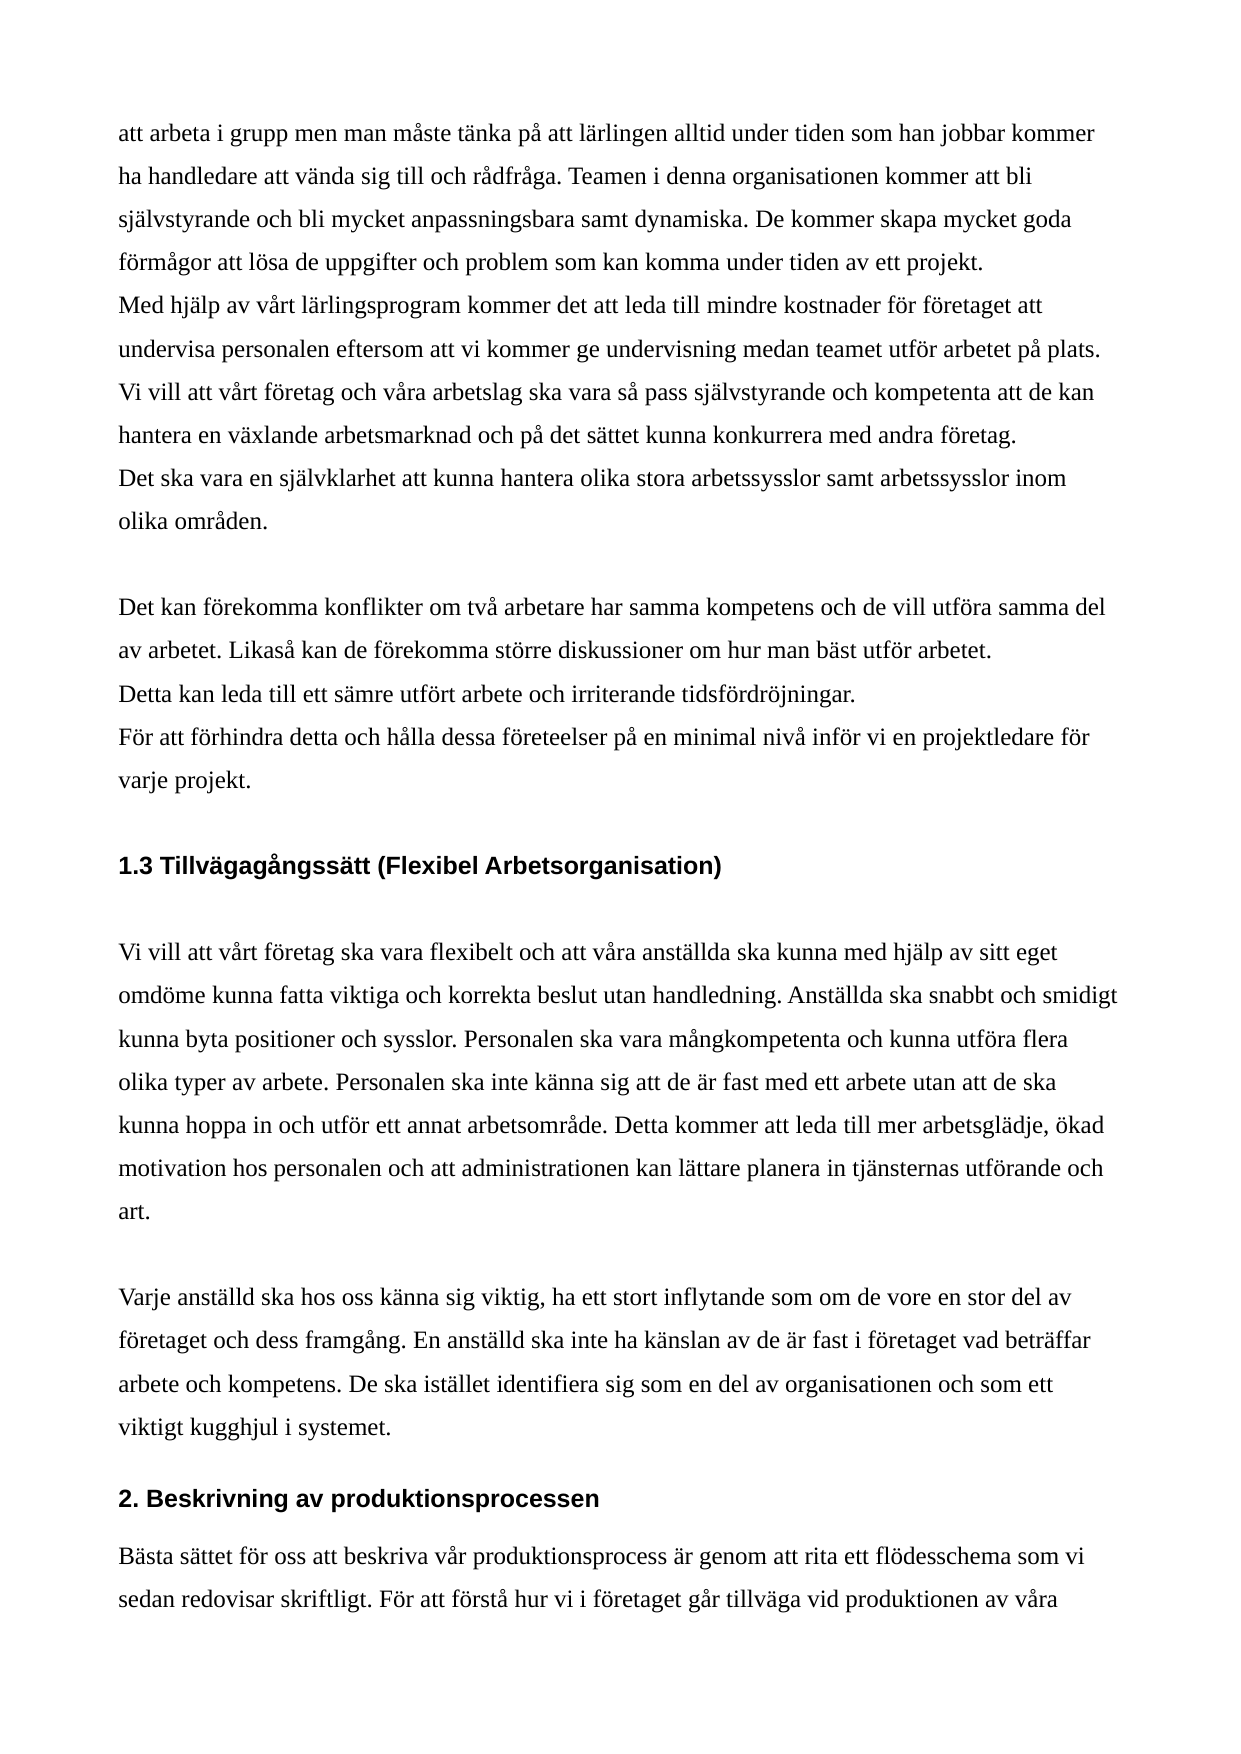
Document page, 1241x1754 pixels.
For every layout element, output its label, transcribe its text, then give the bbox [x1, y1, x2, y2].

text Det ska vara en självklarhet att kunna hantera olika stora arbetssysslor samt arbetssysslor inom olika områden. [118, 463, 1122, 535]
text Med hjälp av vårt lärlingsprogram kommer det att leda till mindre kostnader för företaget att undervisa personalen eftersom att vi kommer ge undervisning medan teamet utför arbetet på plats. [118, 291, 1122, 362]
text Detta kan leda till ett sämre utfört arbete och irriterande tidsfördröjningar. [118, 679, 1122, 707]
text 2. Beskrivning av produktionsprocessen [118, 1484, 1122, 1512]
text För att förhindra detta och hålla dessa företeelser på en minimal nivå inför vi en projektledare för varje projekt. [118, 722, 1122, 794]
text Vi vill att vårt företag ska vara flexibelt och att våra anställda ska kunna med hjälp av sitt eget omdöme kunna fatta viktiga och korrekta beslut utan handledning. Anställda ska snabbt och smidigt kunna byta positioner och sysslor. Personalen ska vara mångkompetenta och kunna utföra flera olika typer av arbete. Personalen ska inte känna sig att de är fast med ett arbete utan att de ska kunna hoppa in och utför ett annat arbetsområde. Detta kommer att leda till mer arbetsglädje, ökad motivation hos personalen och att administrationen kan lättare planera in tjänsternas utförande och art. [118, 937, 1122, 1225]
text att arbeta i grupp men man måste tänka på att lärlingen alltid under tiden som han jobbar kommer ha handledare att vända sig till och rådfråga. Teamen i denna organisationen kommer att bli självstyrande och bli mycket anpassningsbara samt dynamiska. De kommer skapa mycket goda förmågor att lösa de uppgifter och problem som kan komma under tiden av ett projekt. [118, 118, 1122, 276]
text Bästa sättet för oss att beskriva vår produktionsprocess är genom att rita ett flödesschema som vi sedan redovisar skriftligt. För att förstå hur vi i företaget går tillväga vid produktionen av våra [118, 1541, 1122, 1613]
text Varje anställd ska hos oss känna sig viktig, ha ett stort inflytande som om de vore en stor del av företaget och dess framgång. En anställd ska inte ha känslan av de är fast i företaget vad beträffar arbete och kompetens. De ska istället identifiera sig som en del av organisationen och som ett viktigt kugghjul i systemet. [118, 1282, 1122, 1441]
text Vi vill att vårt företag och våra arbetslag ska vara så pass självstyrande och kompetenta att de kan hantera en växlande arbetsmarknad och på det sättet kunna konkurrera med andra företag. [118, 377, 1122, 449]
text 1.3 Tillvägagångssätt (Flexibel Arbetsorganisation) [118, 851, 1122, 880]
text Det kan förekomma konflikter om två arbetare har samma kompetens och de vill utföra samma del av arbetet. Likaså kan de förekomma större diskussioner om hur man bäst utför arbetet. [118, 592, 1122, 664]
